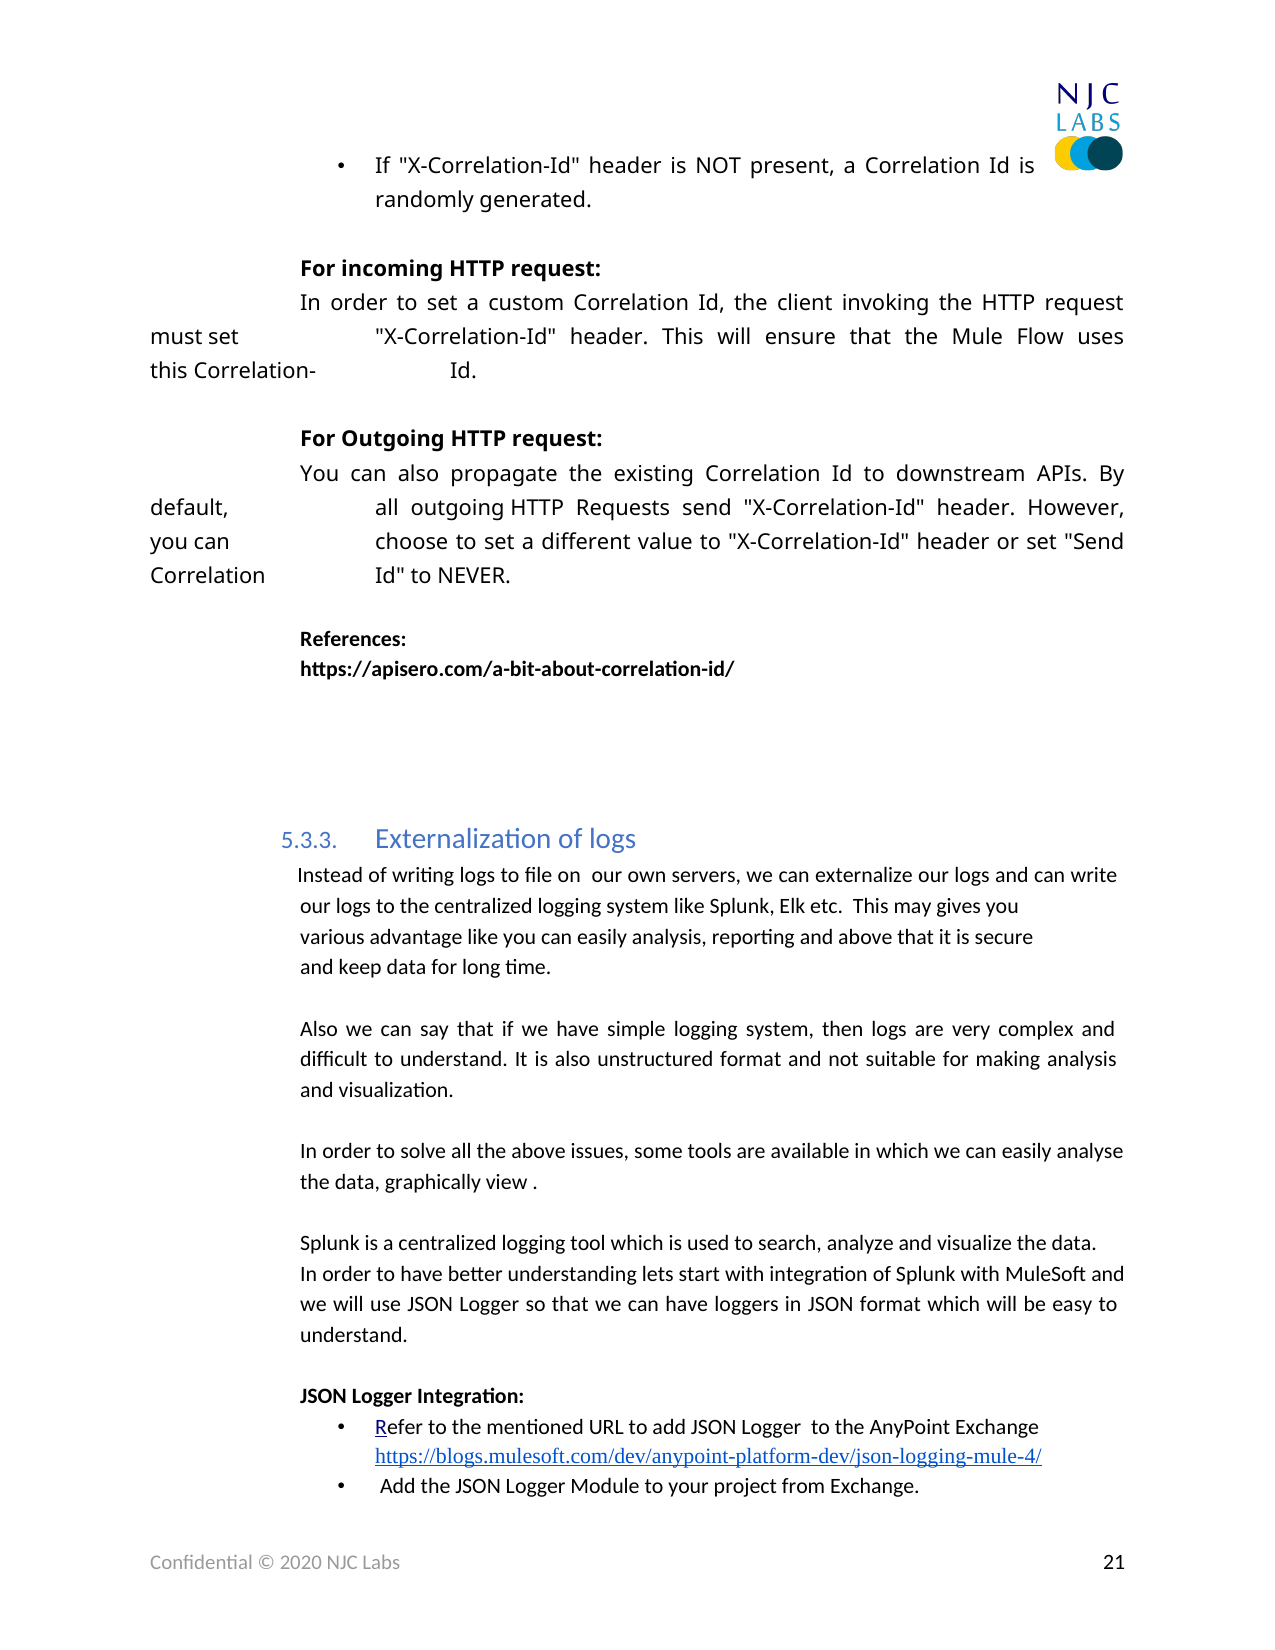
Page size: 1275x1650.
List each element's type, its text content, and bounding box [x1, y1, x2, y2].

list Add the JSON Logger Module to your project from Exchange. [337, 1472, 1125, 1499]
text Also we can say that if we have simple logging system, then logs are very complex and difficult to understand. It is also unstructured format and not suitable for making analysis and visualization. [150, 1015, 1125, 1103]
text You can also propagate the existing Correlation Id to downstream APIs. By default, all outgoing HTTP Requests send "X-Correlation-Id" header. However, you can choose to set a different value to "X-Correlation-Id" header or set "Send Correlation Id" to NEVER. [150, 457, 1125, 590]
list https://blogs.mulesoft.com/dev/anypoint-platform-dev/json-logging-mule-4/ [337, 1443, 1125, 1469]
text References: [150, 625, 1125, 651]
text In order to have better understanding lets start with integration of Splunk with MuleSoft and we will use JSON Logger so that we can have loggers in JSON format which will be easy to understand. [150, 1260, 1125, 1348]
picture [1054, 78, 1123, 150]
text In order to solve all the above issues, some tools are available in which we can easily analyse the data, graphically view . [150, 1137, 1125, 1194]
list If "X-Correlation-Id" header is NOT present, a Correlation Id is randomly generated. [337, 150, 1125, 214]
text Instead of writing logs to file on our own servers, we can externalize our logs and can write our logs to the centralized logging system like Splunk, Elk etc. This may gives you various advantage like you can easily analysis, reporting and above that it is secure and keep data for long time. [150, 862, 1125, 980]
text Splunk is a centralized logging tool which is used to search, analyze and visualize the data. [150, 1229, 1125, 1256]
text For incoming HTTP request: [150, 252, 1125, 282]
text For Outgoing HTTP request: [150, 423, 1125, 453]
subtitle Externalization of logs [337, 820, 1125, 855]
list Refer to the mentioned URL to add JSON Logger to the AnyPoint Exchange [337, 1413, 1125, 1439]
text JSON Logger Integration: [150, 1382, 1125, 1409]
text In order to set a custom Correlation Id, the client invoking the HTTP request must set "X-Correlation-Id" header. This will ensure that the Mule Flow uses this Correlation- Id. [150, 287, 1125, 385]
text https://apisero.com/a-bit-about-correlation-id/ [150, 655, 1125, 682]
